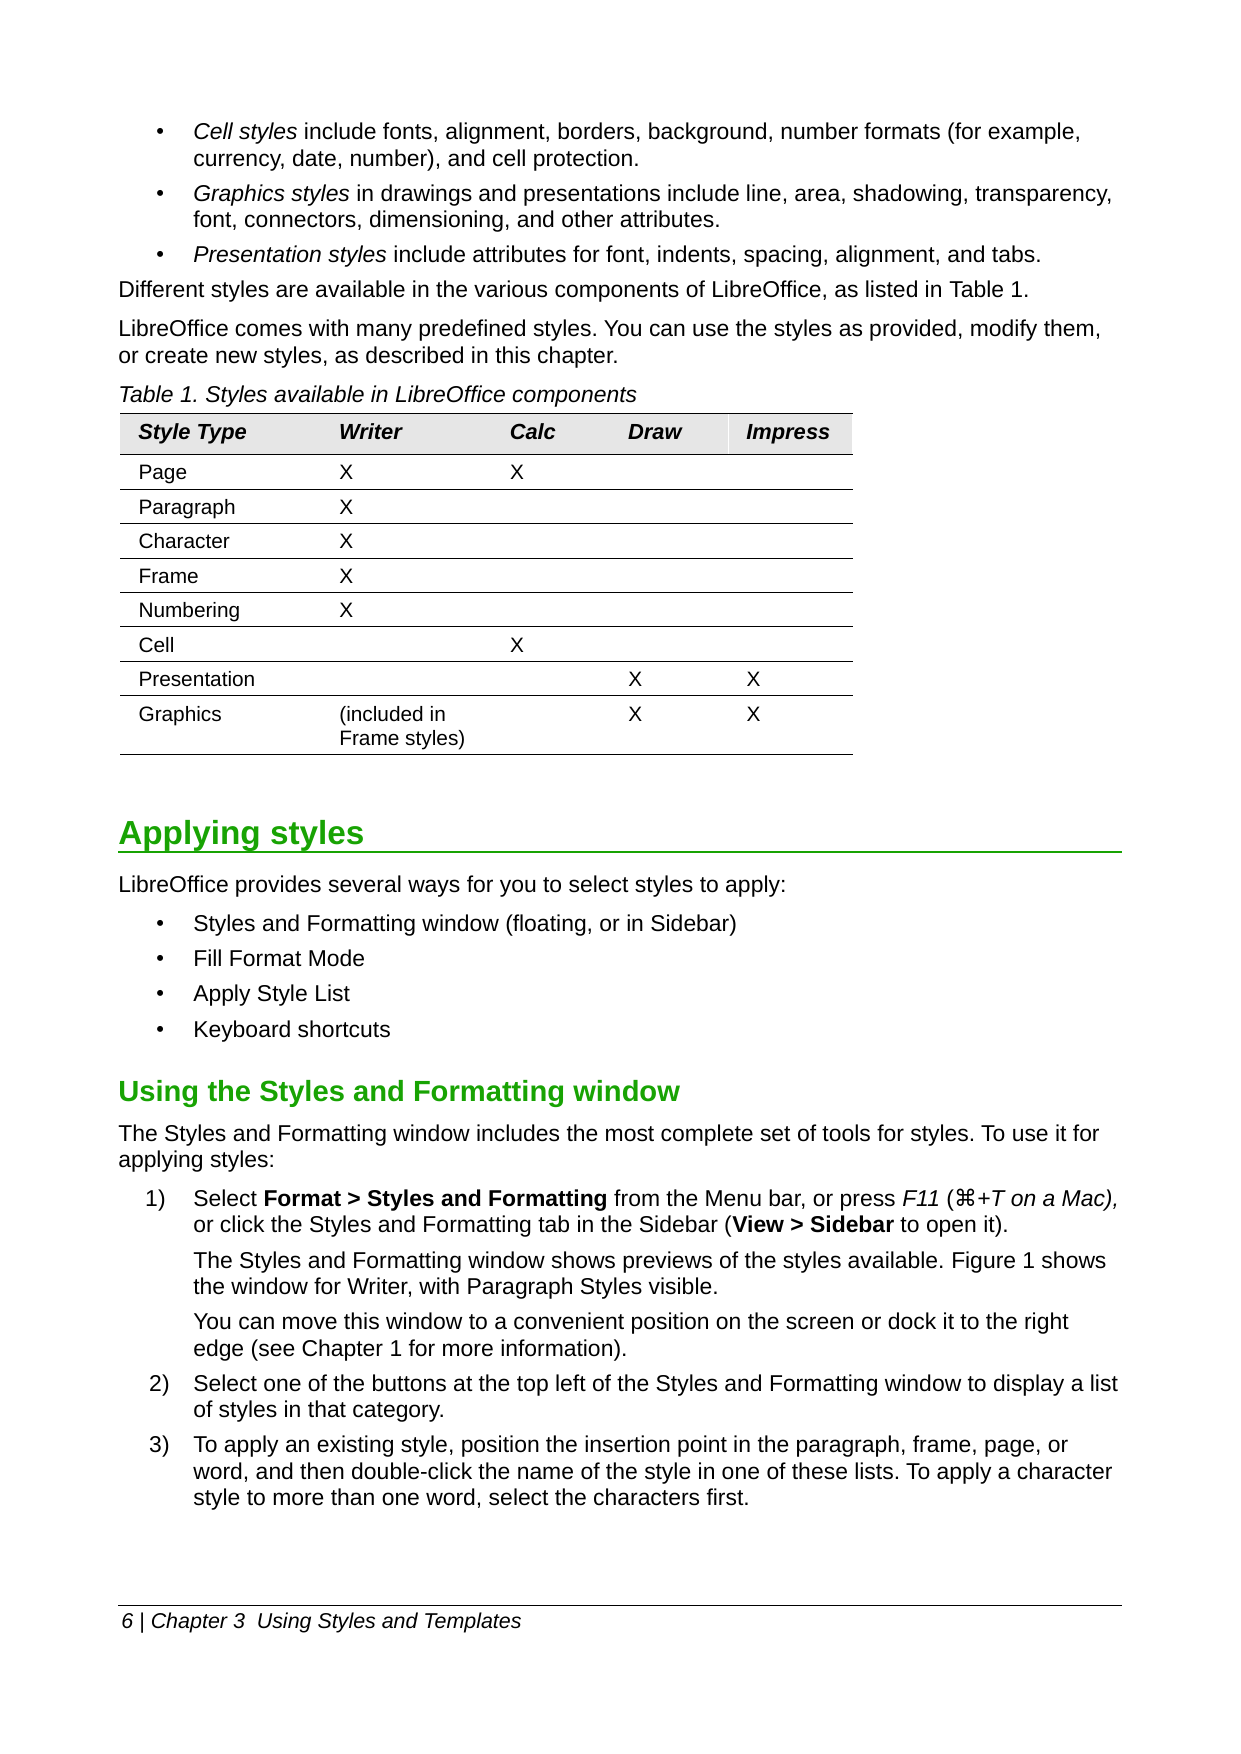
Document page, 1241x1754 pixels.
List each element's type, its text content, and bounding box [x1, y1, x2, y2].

table_cell X [729, 696, 852, 754]
table_cell [610, 627, 728, 661]
table_cell X [610, 696, 728, 754]
table_cell [729, 627, 852, 661]
table_cell X [321, 524, 492, 557]
table_cell X [321, 559, 492, 592]
table_cell [492, 559, 610, 592]
table_cell [729, 524, 852, 557]
list Select Format > Styles and Formatting from the Menu bar, or press F11 (⌘+T on a Mac), or click the Styles and Formatting tab in the Sidebar (View > Sidebar to open it). [165, 1185, 1122, 1238]
table_cell X [321, 490, 492, 523]
list Select one of the buttons at the top left of the Styles and Formatting window to display a list of styles in that category. [169, 1370, 1122, 1422]
table_cell Character [120, 524, 321, 557]
list You can move this window to a convenient position on the screen or dock it to the right edge (see Chapter 1 for more information). [193, 1308, 1122, 1361]
list Keyboard shortcuts [156, 1016, 1122, 1042]
text The Styles and Formatting window includes the most complete set of tools for styles. To use it for applying styles: [118, 1120, 1122, 1172]
list Styles and Formatting window (floating, or in Sidebar) [156, 910, 1122, 936]
table_header Style Type [120, 414, 321, 454]
subtitle Applying styles [118, 813, 1122, 851]
table_header Impress [729, 414, 852, 454]
table_cell [321, 662, 492, 695]
table_cell [610, 490, 728, 523]
table_cell Presentation [120, 662, 321, 695]
table_cell X [729, 662, 852, 695]
list Presentation styles include attributes for font, indents, spacing, alignment, and tabs. [156, 241, 1122, 268]
table_cell X [321, 593, 492, 626]
table_cell Frame [120, 559, 321, 592]
table_cell [492, 662, 610, 695]
table_cell [610, 593, 728, 626]
table_cell X [610, 662, 728, 695]
table_cell (included in Frame styles) [321, 696, 492, 754]
text Table 1. Styles available in LibreOffice components [118, 381, 1122, 407]
table_cell X [321, 455, 492, 488]
list To apply an existing style, position the insertion point in the paragraph, frame, page, or word, and then double-click the name of the style in one of these lists. To apply a character style to more than one word, select the characters first. [169, 1431, 1122, 1510]
list Cell styles include fonts, alignment, borders, background, number formats (for example, currency, date, number), and cell protection. [156, 118, 1122, 171]
list Graphics styles in drawings and presentations include line, area, shadowing, transparency, font, connectors, dimensioning, and other attributes. [156, 180, 1122, 232]
table_cell [729, 490, 852, 523]
table_cell Page [120, 455, 321, 488]
table_cell [321, 627, 492, 661]
subtitle Using the Styles and Formatting window [118, 1074, 1122, 1108]
table_cell [492, 593, 610, 626]
table_cell Numbering [120, 593, 321, 626]
table_cell [610, 524, 728, 557]
table_cell X [492, 627, 610, 661]
text LibreOffice comes with many predefined styles. You can use the styles as provided, modify them, or create new styles, as described in this chapter. [118, 315, 1122, 368]
table_cell [729, 559, 852, 592]
table_cell [492, 524, 610, 557]
table_cell [610, 559, 728, 592]
table_cell [610, 455, 728, 488]
table_header Calc [492, 414, 610, 454]
text LibreOffice provides several ways for you to select styles to apply: [118, 871, 1122, 897]
list The Styles and Formatting window shows previews of the styles available. Figure 1 shows the window for Writer, with Paragraph Styles visible. [193, 1247, 1122, 1299]
table_header Writer [321, 414, 492, 454]
table_cell [729, 455, 852, 488]
list Fill Format Mode [156, 945, 1122, 972]
text Different styles are available in the various components of LibreOffice, as listed in Table 1. [118, 276, 1122, 303]
table_cell [729, 593, 852, 626]
table_cell X [492, 455, 610, 488]
table_header Draw [610, 414, 728, 454]
table_cell Paragraph [120, 490, 321, 523]
list Apply Style List [156, 980, 1122, 1007]
table_cell [492, 696, 610, 754]
table_cell Cell [120, 627, 321, 661]
table_cell Graphics [120, 696, 321, 754]
table_cell [492, 490, 610, 523]
